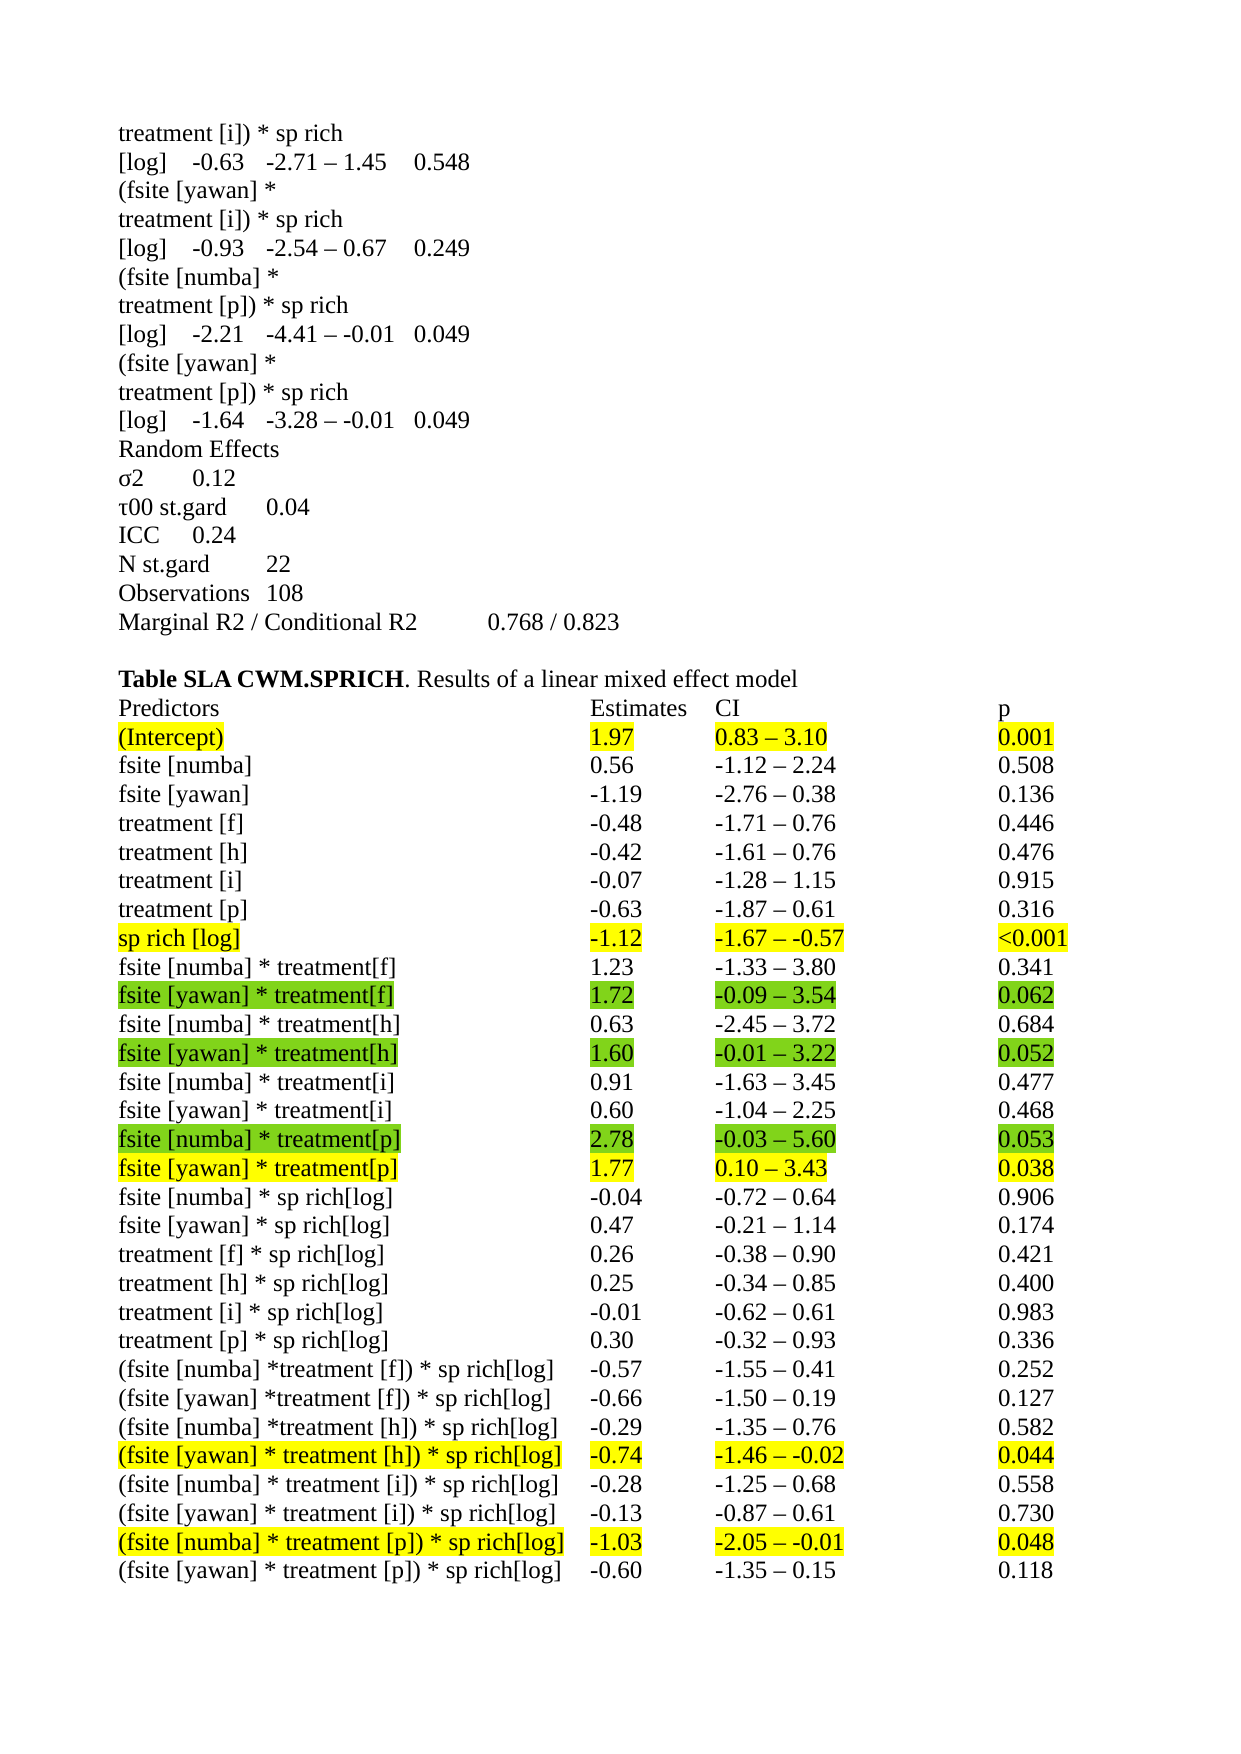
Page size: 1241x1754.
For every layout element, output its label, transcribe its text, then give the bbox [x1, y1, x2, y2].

table_cell 2.78 [590, 1124, 715, 1153]
text Marginal R2 / Conditional R2 0.768 / 0.823 [118, 607, 1122, 636]
table_cell fsite [yawan] * treatment[p] [118, 1153, 590, 1182]
table_cell 0.052 [998, 1038, 1123, 1067]
table_cell treatment [i] [118, 866, 590, 894]
table_cell (fsite [yawan] * treatment [i]) * sp rich[log] [118, 1498, 590, 1527]
table_cell 0.30 [590, 1326, 715, 1354]
table_cell 0.684 [998, 1009, 1123, 1038]
table_cell -0.34 – 0.85 [715, 1268, 998, 1297]
text (fsite [yawan] * [118, 176, 1122, 204]
table_cell -0.38 – 0.90 [715, 1239, 998, 1268]
table_cell -1.12 [590, 923, 715, 952]
table_cell -0.28 [590, 1469, 715, 1498]
table_cell fsite [yawan] * treatment[f] [118, 981, 590, 1009]
table_cell (fsite [yawan] *treatment [f]) * sp rich[log] [118, 1383, 590, 1412]
table_cell -0.07 [590, 866, 715, 894]
table_cell (fsite [numba] *treatment [h]) * sp rich[log] [118, 1412, 590, 1441]
table_cell 0.400 [998, 1268, 1123, 1297]
table_cell -1.67 – -0.57 [715, 923, 998, 952]
table_cell -1.71 – 0.76 [715, 808, 998, 837]
table_cell 0.252 [998, 1354, 1123, 1383]
table_cell fsite [yawan] * treatment[h] [118, 1038, 590, 1067]
table_cell 0.83 – 3.10 [715, 722, 998, 751]
table_cell 0.038 [998, 1153, 1123, 1182]
table_cell 0.476 [998, 837, 1123, 866]
text treatment [p]) * sp rich [118, 377, 1122, 406]
table_cell 1.97 [590, 722, 715, 751]
table_header p [998, 693, 1123, 722]
table_cell 0.508 [998, 751, 1123, 779]
table_cell -0.60 [590, 1556, 715, 1584]
table_cell -0.48 [590, 808, 715, 837]
table_cell 0.906 [998, 1182, 1123, 1211]
table_cell -0.03 – 5.60 [715, 1124, 998, 1153]
table_cell (fsite [yawan] * treatment [p]) * sp rich[log] [118, 1556, 590, 1584]
table_cell -1.46 – -0.02 [715, 1441, 998, 1469]
table_cell -1.50 – 0.19 [715, 1383, 998, 1412]
table_cell -2.76 – 0.38 [715, 779, 998, 808]
text Observations 108 [118, 578, 1122, 607]
table_cell -0.66 [590, 1383, 715, 1412]
table_cell -2.45 – 3.72 [715, 1009, 998, 1038]
table_cell -1.25 – 0.68 [715, 1469, 998, 1498]
table_cell (fsite [numba] * treatment [p]) * sp rich[log] [118, 1527, 590, 1556]
table_cell -0.01 [590, 1297, 715, 1326]
table_cell -1.55 – 0.41 [715, 1354, 998, 1383]
table_cell -1.03 [590, 1527, 715, 1556]
table_cell treatment [p] * sp rich[log] [118, 1326, 590, 1354]
table_cell 0.044 [998, 1441, 1123, 1469]
table_cell -0.72 – 0.64 [715, 1182, 998, 1211]
text (fsite [numba] * [118, 262, 1122, 291]
table_cell -0.01 – 3.22 [715, 1038, 998, 1067]
table_cell 0.127 [998, 1383, 1123, 1412]
table_cell 0.136 [998, 779, 1123, 808]
table_cell -1.33 – 3.80 [715, 952, 998, 981]
table_cell -0.62 – 0.61 [715, 1297, 998, 1326]
table_cell treatment [f] [118, 808, 590, 837]
table_cell -2.05 – -0.01 [715, 1527, 998, 1556]
table_cell treatment [h] * sp rich[log] [118, 1268, 590, 1297]
table_cell treatment [h] [118, 837, 590, 866]
table_cell (fsite [yawan] * treatment [h]) * sp rich[log] [118, 1441, 590, 1469]
table_cell 0.60 [590, 1096, 715, 1124]
table_cell -1.04 – 2.25 [715, 1096, 998, 1124]
table_cell 1.23 [590, 952, 715, 981]
table_cell 0.25 [590, 1268, 715, 1297]
table_cell 0.56 [590, 751, 715, 779]
text treatment [i]) * sp rich [118, 204, 1122, 233]
table_cell -1.28 – 1.15 [715, 866, 998, 894]
table_cell fsite [yawan] [118, 779, 590, 808]
table_cell (Intercept) [118, 722, 590, 751]
table_cell -0.32 – 0.93 [715, 1326, 998, 1354]
table_cell 0.001 [998, 722, 1123, 751]
table_cell -0.21 – 1.14 [715, 1211, 998, 1239]
table_cell -1.35 – 0.76 [715, 1412, 998, 1441]
table_cell 0.048 [998, 1527, 1123, 1556]
table_cell fsite [numba] * treatment[p] [118, 1124, 590, 1153]
table_cell 0.91 [590, 1067, 715, 1096]
table_cell 0.062 [998, 981, 1123, 1009]
table_cell 0.730 [998, 1498, 1123, 1527]
text treatment [p]) * sp rich [118, 291, 1122, 319]
table_cell fsite [numba] * treatment[h] [118, 1009, 590, 1038]
text [log] -2.21 -4.41 – -0.01 0.049 [118, 319, 1122, 348]
table_cell sp rich [log] [118, 923, 590, 952]
table_cell -0.13 [590, 1498, 715, 1527]
table_cell -0.57 [590, 1354, 715, 1383]
text Table SLA CWM.SPRICH. Results of a linear mixed effect model [118, 664, 1122, 693]
table_cell -0.42 [590, 837, 715, 866]
table_cell 0.47 [590, 1211, 715, 1239]
text [log] -1.64 -3.28 – -0.01 0.049 [118, 406, 1122, 434]
table_cell 0.63 [590, 1009, 715, 1038]
table_cell -0.63 [590, 894, 715, 923]
table_cell fsite [numba] * sp rich[log] [118, 1182, 590, 1211]
table_cell -0.29 [590, 1412, 715, 1441]
table_cell -0.87 – 0.61 [715, 1498, 998, 1527]
table_cell -1.35 – 0.15 [715, 1556, 998, 1584]
text Random Effects [118, 434, 1122, 463]
table_cell 0.421 [998, 1239, 1123, 1268]
table_cell fsite [numba] [118, 751, 590, 779]
table_cell 0.558 [998, 1469, 1123, 1498]
table_cell 0.118 [998, 1556, 1123, 1584]
table_cell 0.582 [998, 1412, 1123, 1441]
table_cell 0.341 [998, 952, 1123, 981]
table_cell fsite [yawan] * sp rich[log] [118, 1211, 590, 1239]
table_cell 0.983 [998, 1297, 1123, 1326]
text N st.gard 22 [118, 549, 1122, 578]
table_cell treatment [f] * sp rich[log] [118, 1239, 590, 1268]
table_cell -0.74 [590, 1441, 715, 1469]
table_cell -0.09 – 3.54 [715, 981, 998, 1009]
table_cell 0.10 – 3.43 [715, 1153, 998, 1182]
table_cell fsite [yawan] * treatment[i] [118, 1096, 590, 1124]
text [log] -0.63 -2.71 – 1.45 0.548 [118, 147, 1122, 176]
table_header Estimates [590, 693, 715, 722]
table_cell 0.477 [998, 1067, 1123, 1096]
table_cell 1.72 [590, 981, 715, 1009]
table_cell -1.12 – 2.24 [715, 751, 998, 779]
table_cell 0.316 [998, 894, 1123, 923]
table_cell fsite [numba] * treatment[i] [118, 1067, 590, 1096]
table_cell 0.446 [998, 808, 1123, 837]
table_cell 1.60 [590, 1038, 715, 1067]
table_cell (fsite [numba] * treatment [i]) * sp rich[log] [118, 1469, 590, 1498]
table_cell fsite [numba] * treatment[f] [118, 952, 590, 981]
table_header CI [715, 693, 998, 722]
table_cell (fsite [numba] *treatment [f]) * sp rich[log] [118, 1354, 590, 1383]
table_cell 0.915 [998, 866, 1123, 894]
table_cell <0.001 [998, 923, 1123, 952]
text [log] -0.93 -2.54 – 0.67 0.249 [118, 233, 1122, 262]
text τ00 st.gard 0.04 [118, 492, 1122, 521]
table_cell 1.77 [590, 1153, 715, 1182]
table_header Predictors [118, 693, 590, 722]
table_cell 0.053 [998, 1124, 1123, 1153]
table_cell 0.26 [590, 1239, 715, 1268]
table_cell -1.87 – 0.61 [715, 894, 998, 923]
table_cell 0.336 [998, 1326, 1123, 1354]
text (fsite [yawan] * [118, 348, 1122, 377]
table_cell -1.19 [590, 779, 715, 808]
text σ2 0.12 [118, 463, 1122, 492]
text treatment [i]) * sp rich [118, 118, 1122, 147]
table_cell -1.61 – 0.76 [715, 837, 998, 866]
table_cell treatment [p] [118, 894, 590, 923]
table_cell 0.174 [998, 1211, 1123, 1239]
text ICC 0.24 [118, 521, 1122, 549]
table_cell -1.63 – 3.45 [715, 1067, 998, 1096]
table_cell treatment [i] * sp rich[log] [118, 1297, 590, 1326]
table_cell -0.04 [590, 1182, 715, 1211]
table_cell 0.468 [998, 1096, 1123, 1124]
